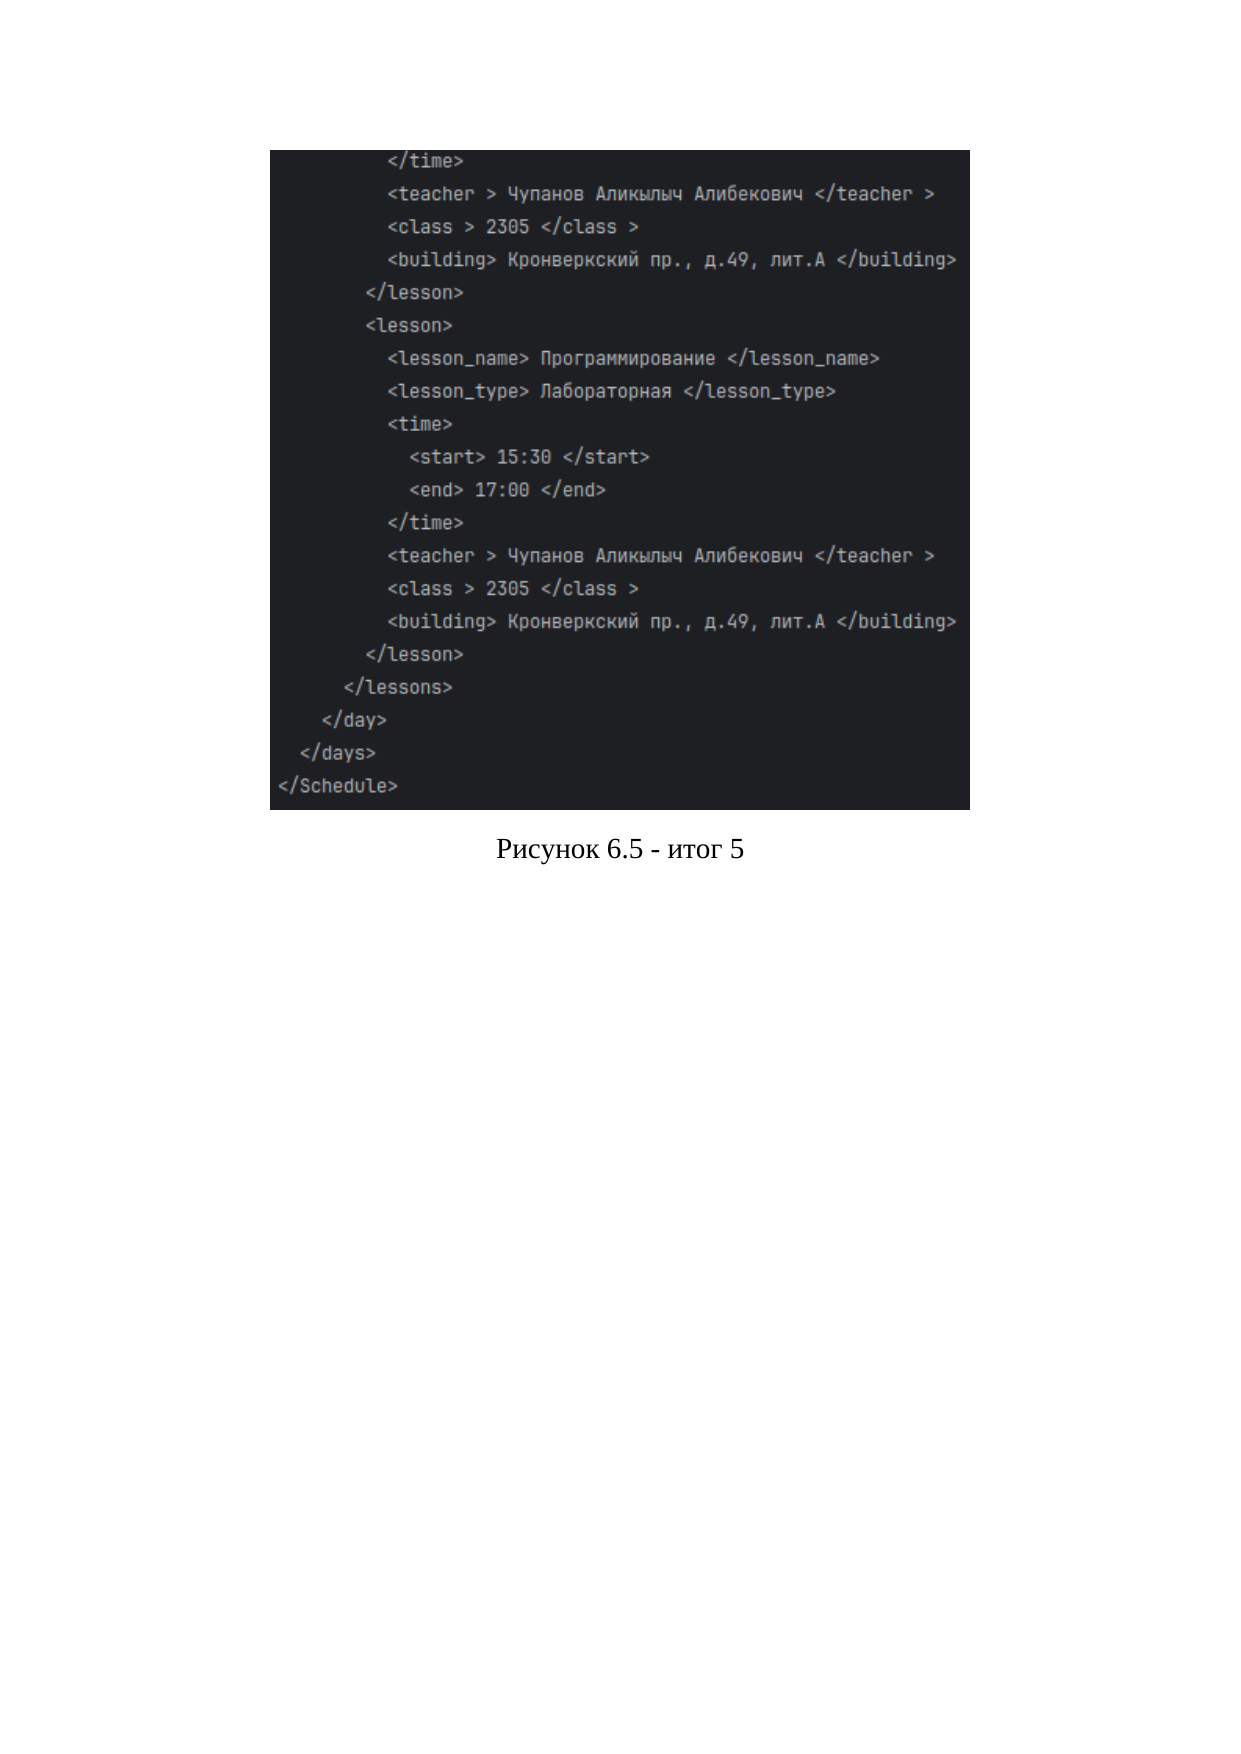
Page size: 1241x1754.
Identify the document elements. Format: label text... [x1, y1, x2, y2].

text Рисунок 6.5 - итог 5 [150, 831, 1090, 865]
